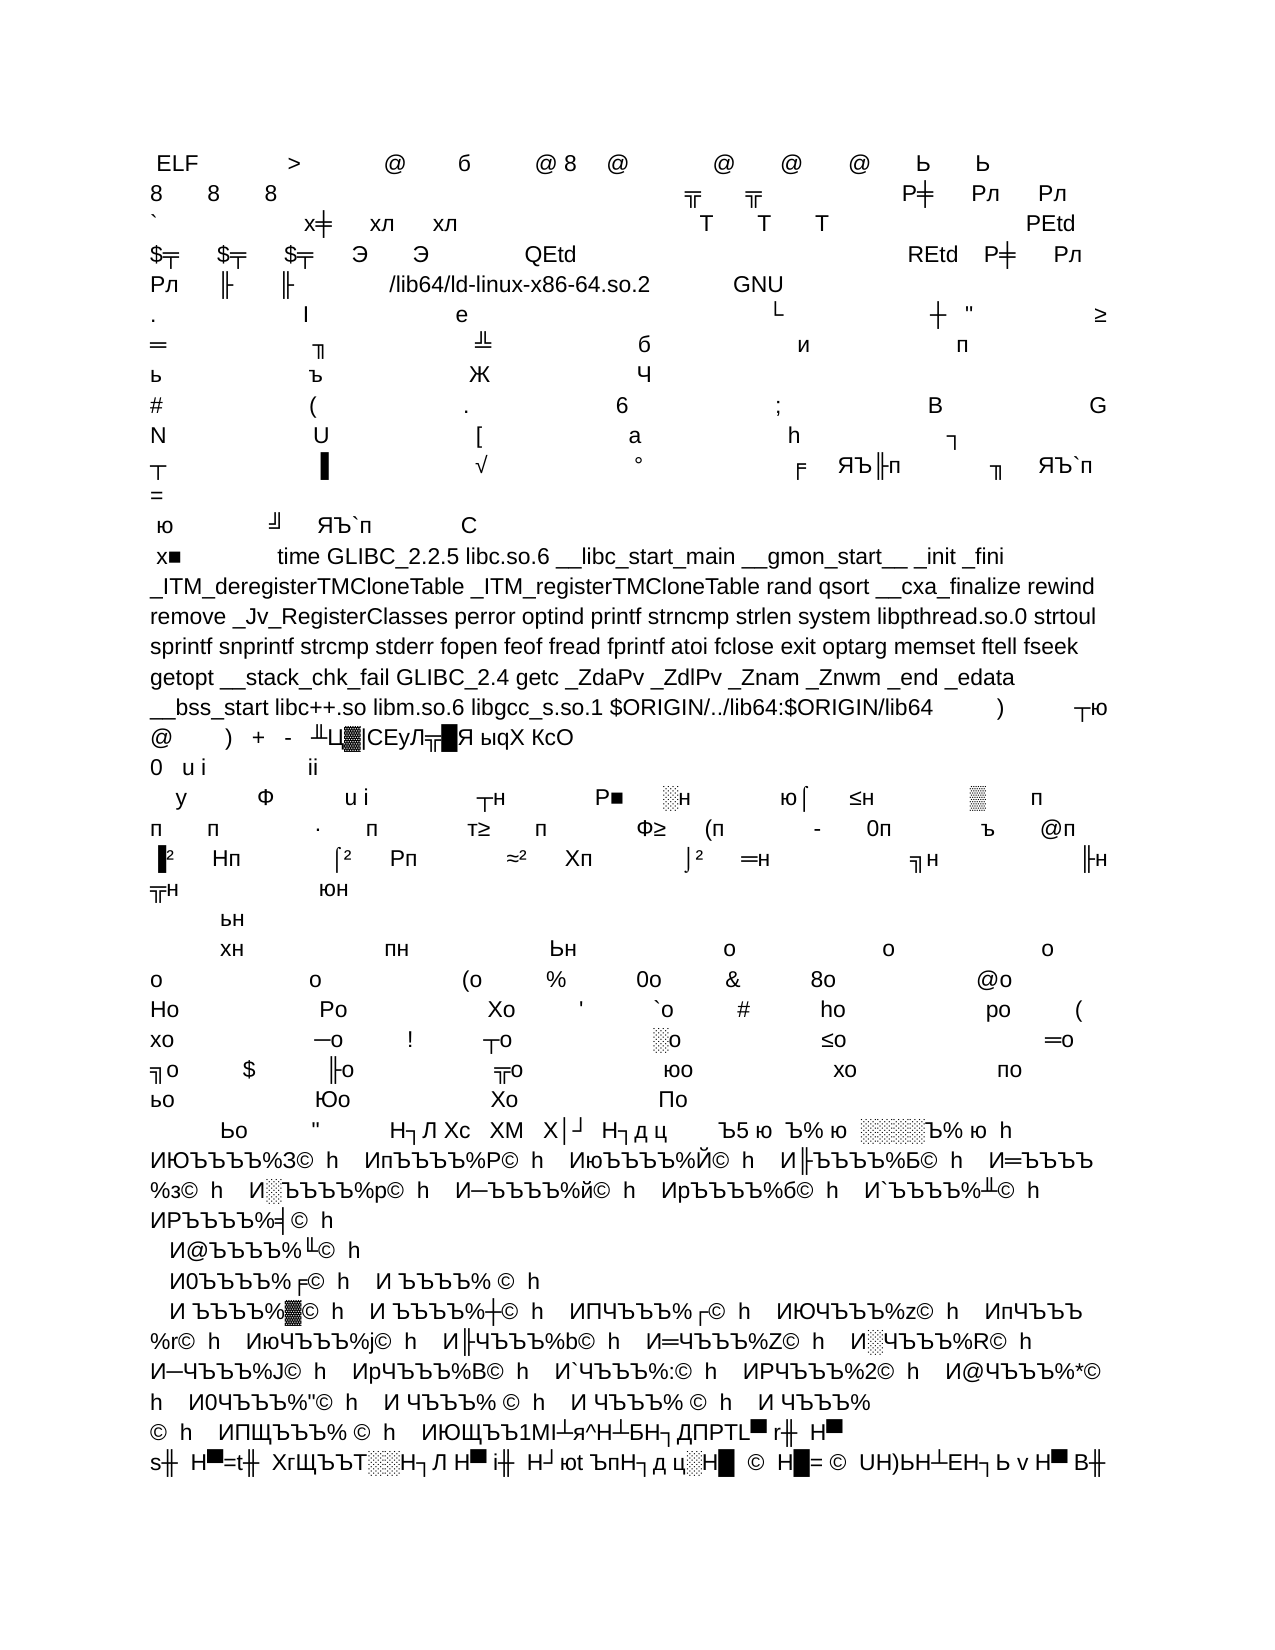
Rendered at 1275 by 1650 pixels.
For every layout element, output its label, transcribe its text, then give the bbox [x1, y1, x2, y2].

text ю ╝ ЯЪ`п C [150, 512, 1125, 539]
text хн пн Ьн о о о о о (о % 0о & 8о @о Hо Pо Xо ' `о # hо pо ( xо ─о ! ┬о ░о ≤о ═о ╗о $ ╟о ╦о юо хо по ьо Юо Хо По [150, 935, 1125, 1113]
text Ьо " H┐Л Хc ХM Х│┘ H┐д ц Ъ5 ю Ъ% ю ░░░░Ъ% ю h ИЮЪЪЪЪ%З© h ИпЪЪЪЪ%Р© h ИюЪЪЪЪ%Й© h И╟ЪЪЪЪ%Б© h И═ЪЪЪЪ%з© h И░ЪЪЪЪ%р© h И─ЪЪЪЪ%й© h ИpЪЪЪЪ%б© h И`ЪЪЪЪ%╨© h ИPЪЪЪЪ%╡© h [150, 1117, 1125, 1234]
text © h ИПЩЪЪЪ% © h ИЮЩЪЪ1МI┴я^H┴БH┐ДПPTL▀ r╫ H▀ [792, 1419, 1125, 1445]
text © h ИПЩЪЪЪ% © h ИЮЩЪЪ1МI┴я^H┴БH┐ДПPTL▀ r╫ H▀ [150, 1419, 786, 1445]
text s╫ H▀=t╫ ХгЩЪЪТ░░H┐Л H▀ i╫ H┘юt ЪпH┐д ц░H█ © H█= © UH)ЬH┴ЕH┐Ь v H▀ B╫ H┘юt ]ЪЮ]цH█ И╬ H█=Б╬ ╧ UH)ЬHаЬ H┴ЕH≥HВЫH┘юH┴фt H▀ ╫ H┘рt ]ЪБ]ц─=╜╬ ueUH┐=З╪ H┴ЕATSt H▀=;╬ Х.ЩЪЪH█ ┤╨ H█ ┬╨ H)пI┴тHаЬ H█XЪH▀ s╬ H9зs HЪбH┴ d╬ AЪ тКДХ5ЪЪЪ[A\]ф F╬ цH┐=M╨ t H▀ ■╪ H┘юt UH█=7╨ H┴ЕЪп]И,ЪЪЪfff. └ UH┴ЕH┐Л0H┴}ПH┴uХ┴UДH▀uХH┴uьH┐}П ┘ [809, 1449, 1094, 1475]
text s╫ H▀=t╫ ХгЩЪЪТ░░H┐Л H▀ i╫ H┘юt ЪпH┐д ц░H█ © H█= © UH)ЬH┴ЕH┐Ь v H▀ B╫ H┘юt ]ЪЮ]цH█ И╬ H█=Б╬ ╧ UH)ЬHаЬ H┴ЕH≥HВЫH┘юH┴фt H▀ ╫ H┘рt ]ЪБ]ц─=╜╬ ueUH┐=З╪ H┴ЕATSt H▀=;╬ Х.ЩЪЪH█ ┤╨ H█ ┬╨ H)пI┴тHаЬ H█XЪH▀ s╬ H9зs HЪбH┴ d╬ AЪ тКДХ5ЪЪЪ[A\]ф F╬ цH┐=M╨ t H▀ ■╪ H┘юt UH█=7╨ H┴ЕЪп]И,ЪЪЪfff. └ UH┴ЕH┐Л0H┴}ПH┴uХ┴UДH▀uХH┴uьH┐}П ┘ [254, 1449, 503, 1475]
text x■ time GLIBC_2.2.5 libc.so.6 __libc_start_main __gmon_start__ _init _fini _ITM_deregisterTMCloneTable _ITM_registerTMCloneTable rand qsort __cxa_finalize rewind remove _Jv_RegisterClasses perror optind printf strncmp strlen system libpthread.so.0 strtoul sprintf snprintf strcmp stderr fopen feof fread fprintf atoi fclose exit optarg memset ftell fseek getopt __stack_chk_fail GLIBC_2.4 getc _ZdaPv _ZdlPv _Znam _Znwm _end _edata __bss_start libc++.so libm.so.6 libgcc_s.so.1 $ORIGIN/../lib64:$ORIGIN/lib64 ) ┬ю @ ) + - ╨Ц▓|CEуЛ╦█Я ыqX КсО 0 u i ii [150, 543, 1125, 781]
text y Ф u i ┬н P■ ░н ю⌠ ≤н ▒ п п п ∙ п т≥ п Ф≥ (п - 0п ъ @п ▐² Hп ⌠² Pп ≈² Xп ⌡² ═н ╗н ╟н ╦н юн ьн [150, 784, 1125, 932]
text И ЪЪЪЪ%▓© h И ЪЪЪЪ%┼© h ИПЧЪЪЪ%┌© h ИЮЧЪЪЪ%z© h ИпЧЪЪЪ%r© h ИюЧЪЪЪ%j© h И╟ЧЪЪЪ%b© h И═ЧЪЪЪ%Z© h И░ЧЪЪЪ%R© h И─ЧЪЪЪ%J© h ИpЧЪЪЪ%B© h И`ЧЪЪЪ%:© h ИPЧЪЪЪ%2© h И@ЧЪЪЪ%*© h И0ЧЪЪЪ%"© h И ЧЪЪЪ% © h И ЧЪЪЪ% © h И ЧЪЪЪ% [150, 1298, 1125, 1415]
text И@ЪЪЪЪ%╙© h И0ЪЪЪЪ%╒© h И ЪЪЪЪ% © h [150, 1237, 1125, 1294]
text ELF > @ б @ 8 @ @ @ @ Ь Ь 8 8 8 ╦ ╦ P╪ Pл Pл ` x╪ xл xл T T T PЕtd $╤ $╤ $╤ Э Э QЕtd RЕtd P╪ Pл Pл ╟ ╟ /lib64/ld-linux-x86-64.so.2 GNU . I e └ ┼ " ≥ ═ ╖ ╩ б и п ь ъ Ж Ч # ( . 6 ; B G N U [ a h ┐ ┬ ▐ √ ° ╒ ЯЪ╟п ╖ ЯЪ`п = [150, 150, 1125, 509]
